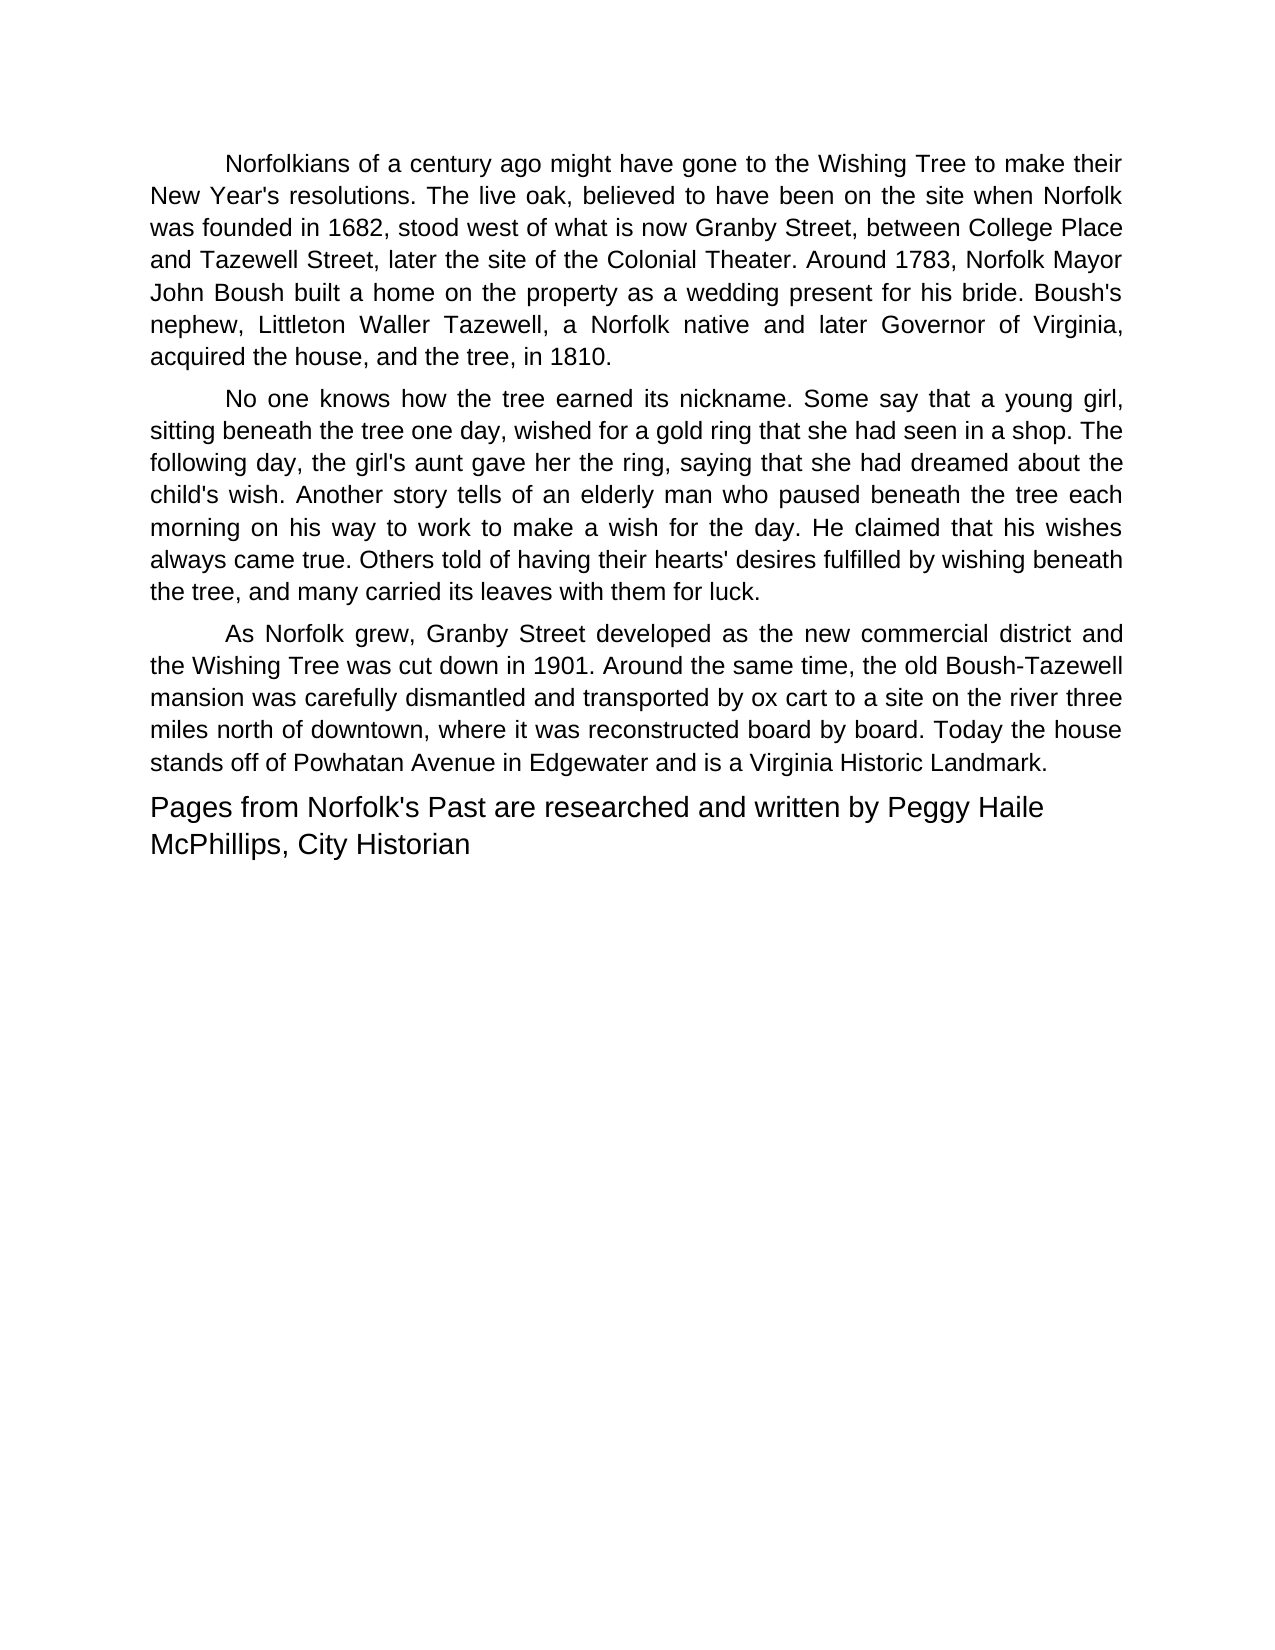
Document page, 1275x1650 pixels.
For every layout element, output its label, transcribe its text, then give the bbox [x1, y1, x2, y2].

text Pages from Norfolk's Past are researched and written by Peggy Haile McPhillips, City Historian [150, 791, 1125, 861]
text No one knows how the tree earned its nickname. Some say that a young girl, sitting beneath the tree one day, wished for a gold ring that she had seen in a shop. The following day, the girl's aunt gave her the ring, saying that she had dreamed about the child's wish. Another story tells of an elderly man who paused beneath the tree each morning on his way to work to make a wish for the day. He claimed that his wishes always came true. Others told of having their hearts' desires fulfilled by wishing beneath the tree, and many carried its leaves with them for luck. [150, 385, 1125, 605]
text Norfolkians of a century ago might have gone to the Wishing Tree to make their New Year's resolutions. The live oak, believed to have been on the site when Norfolk was founded in 1682, stood west of what is now Granby Street, between College Place and Tazewell Street, later the site of the Colonial Theater. Around 1783, Norfolk Mayor John Boush built a home on the property as a wedding present for his bride. Boush's nephew, Littleton Waller Tazewell, a Norfolk native and later Governor of Virginia, acquired the house, and the tree, in 1810. [150, 150, 1125, 370]
text As Norfolk grew, Granby Street developed as the new commercial district and the Wishing Tree was cut down in 1901. Around the same time, the old Boush-Tazewell mansion was carefully dismantled and transported by ox cart to a site on the river three miles north of downtown, where it was reconstructed board by board. Today the house stands off of Powhatan Avenue in Edgewater and is a Virginia Historic Landmark. [150, 620, 1125, 776]
